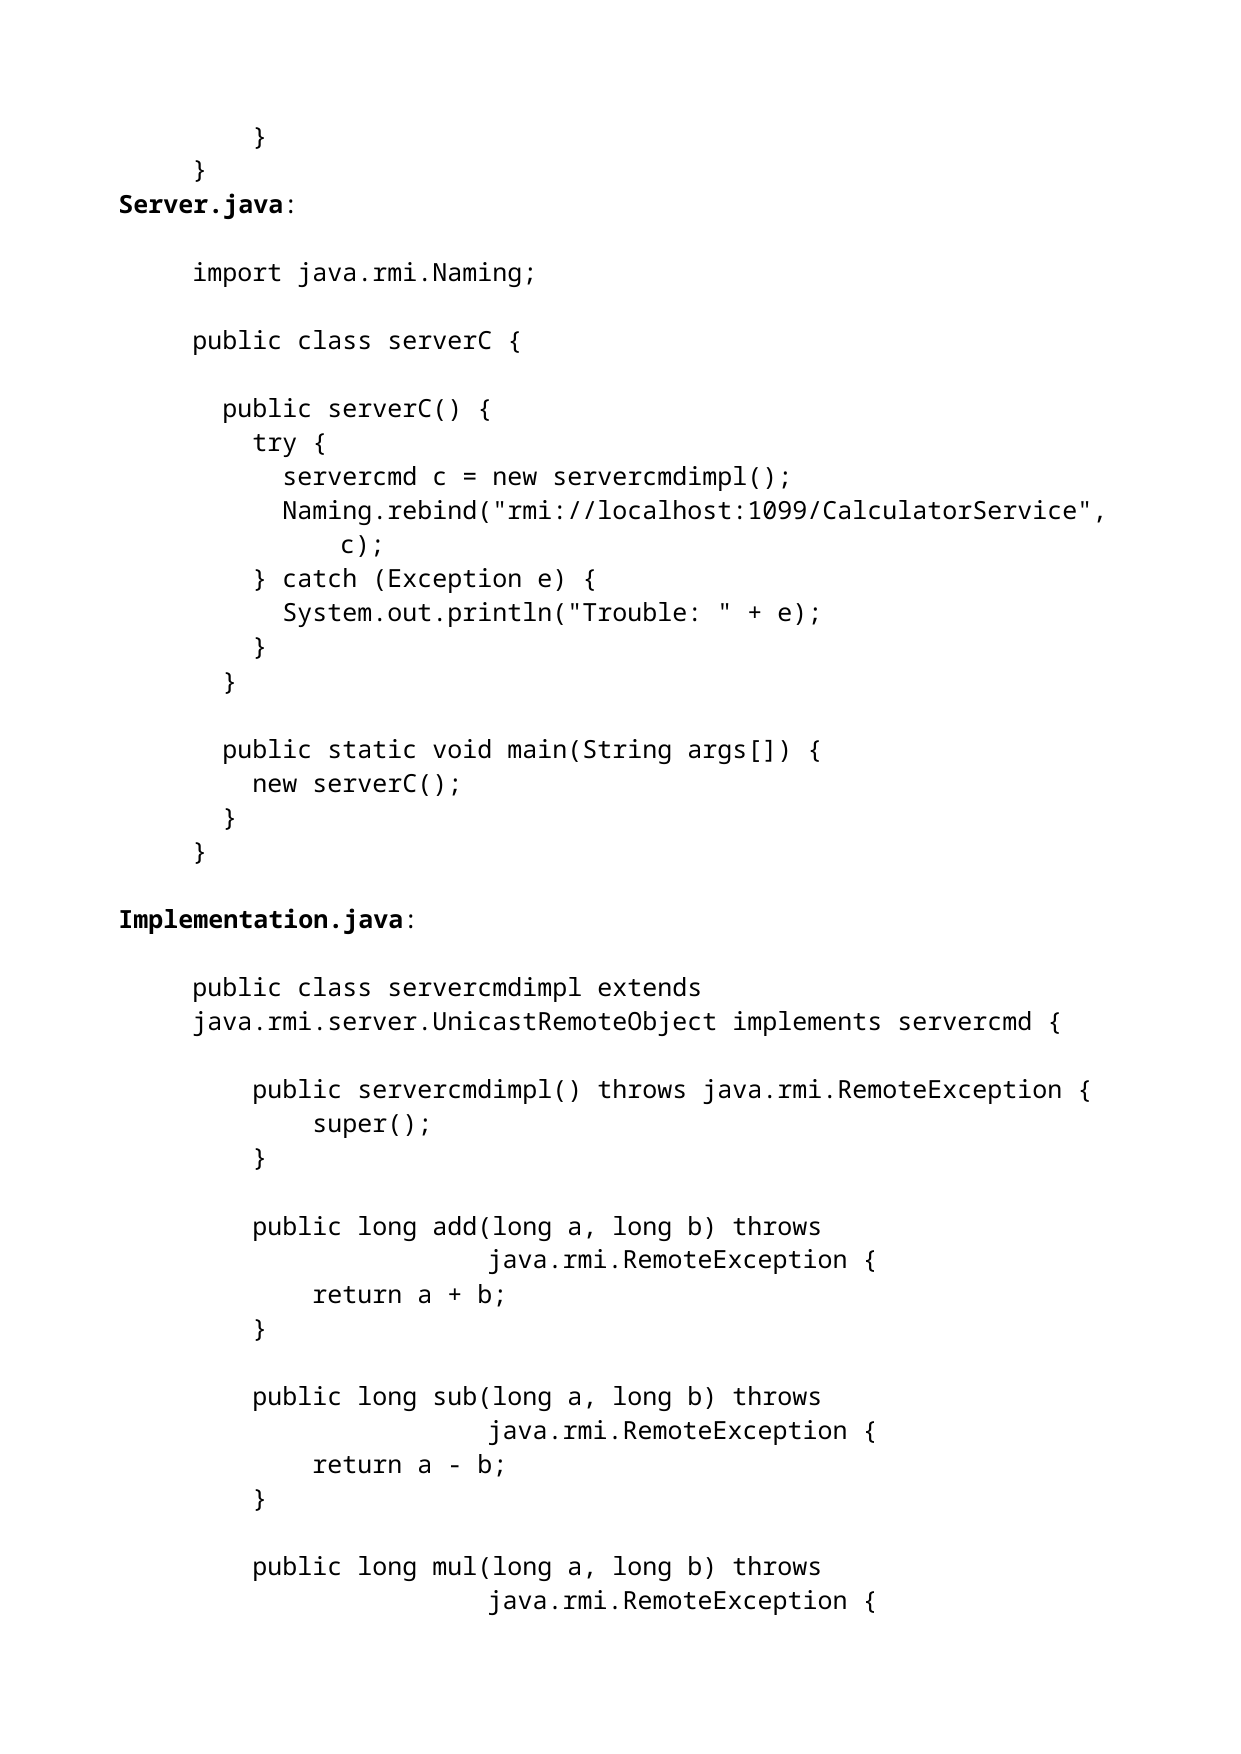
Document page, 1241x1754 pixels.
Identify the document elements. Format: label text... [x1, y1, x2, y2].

text public long add(long a, long b) throws java.rmi.RemoteException { [192, 1208, 1122, 1276]
text } [192, 663, 1122, 697]
text return a + b; [192, 1276, 1122, 1310]
text } catch (Exception e) { [192, 561, 1122, 595]
text } [192, 833, 1122, 867]
text Server.java: [118, 186, 1122, 220]
text import java.rmi.Naming; [192, 254, 1122, 288]
text return a - b; [192, 1447, 1122, 1481]
text public class serverC { [192, 322, 1122, 357]
text servercmd c = new servercmdimpl(); [192, 459, 1122, 493]
text public servercmdimpl() throws java.rmi.RemoteException { [192, 1072, 1122, 1106]
text Implementation.java: [118, 902, 1122, 936]
text } [192, 152, 1122, 186]
text } [192, 118, 1122, 152]
text super(); [192, 1106, 1122, 1140]
text } [192, 1481, 1122, 1515]
text public serverC() { [192, 391, 1122, 425]
text System.out.println("Trouble: " + e); [192, 595, 1122, 629]
text } [192, 1310, 1122, 1344]
text public class servercmdimpl extends java.rmi.server.UnicastRemoteObject implements servercmd { [192, 970, 1122, 1038]
text public long mul(long a, long b) throws java.rmi.RemoteException { [192, 1549, 1122, 1617]
text public long sub(long a, long b) throws java.rmi.RemoteException { [192, 1378, 1122, 1447]
text } [192, 799, 1122, 833]
text public static void main(String args[]) { [192, 731, 1122, 765]
text Naming.rebind("rmi://localhost:1099/CalculatorService", c); [192, 493, 1122, 561]
text } [192, 629, 1122, 663]
text new serverC(); [192, 765, 1122, 799]
text try { [192, 425, 1122, 459]
text } [192, 1140, 1122, 1174]
